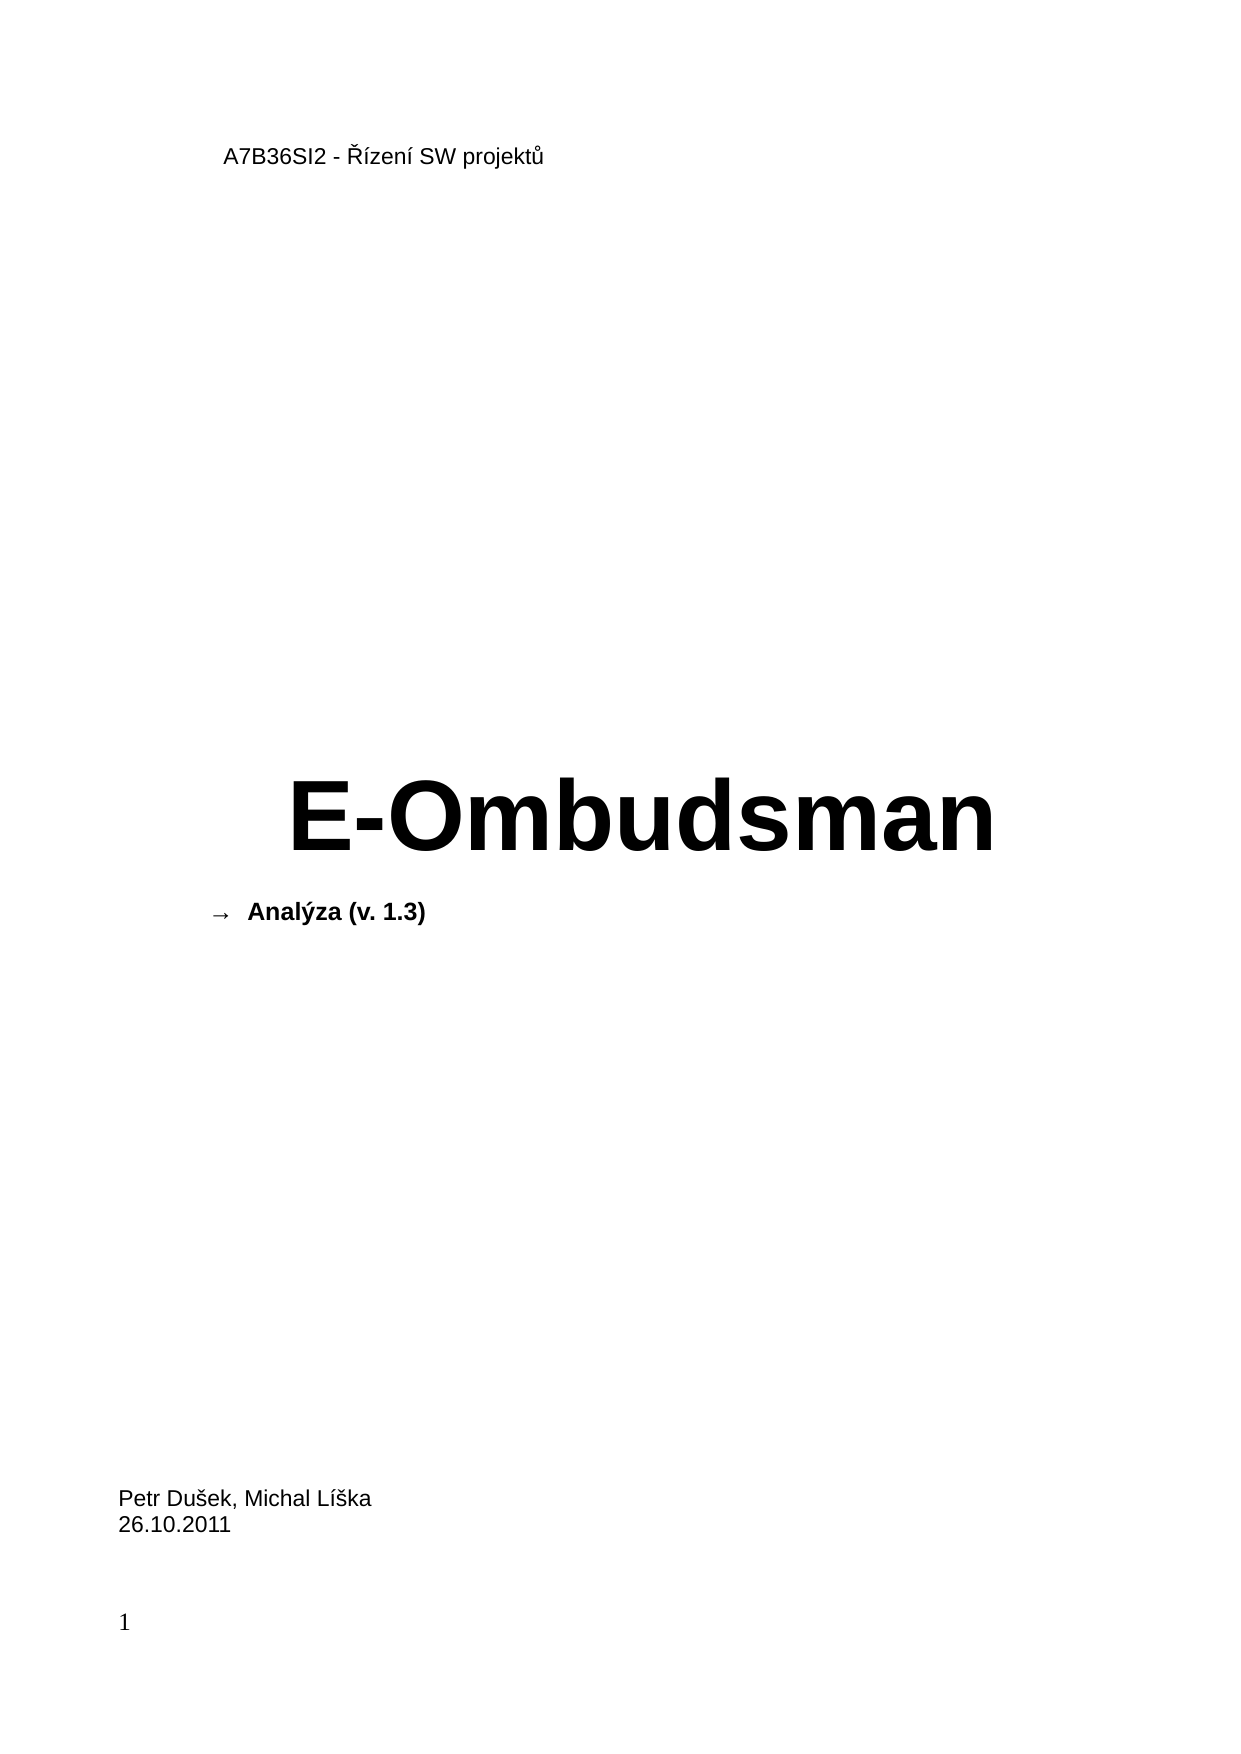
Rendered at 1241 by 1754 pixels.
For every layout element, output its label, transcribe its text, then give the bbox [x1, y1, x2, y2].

subtitle → Analýza (v. 1.3) [118, 897, 1122, 926]
text 26.10.2011 [118, 1511, 1122, 1537]
subtitle A7B36SI2 - Řízení SW projektů [118, 143, 1122, 169]
text Petr Dušek, Michal Líška [118, 1484, 1122, 1511]
subtitle E-Ombudsman [118, 757, 1122, 872]
